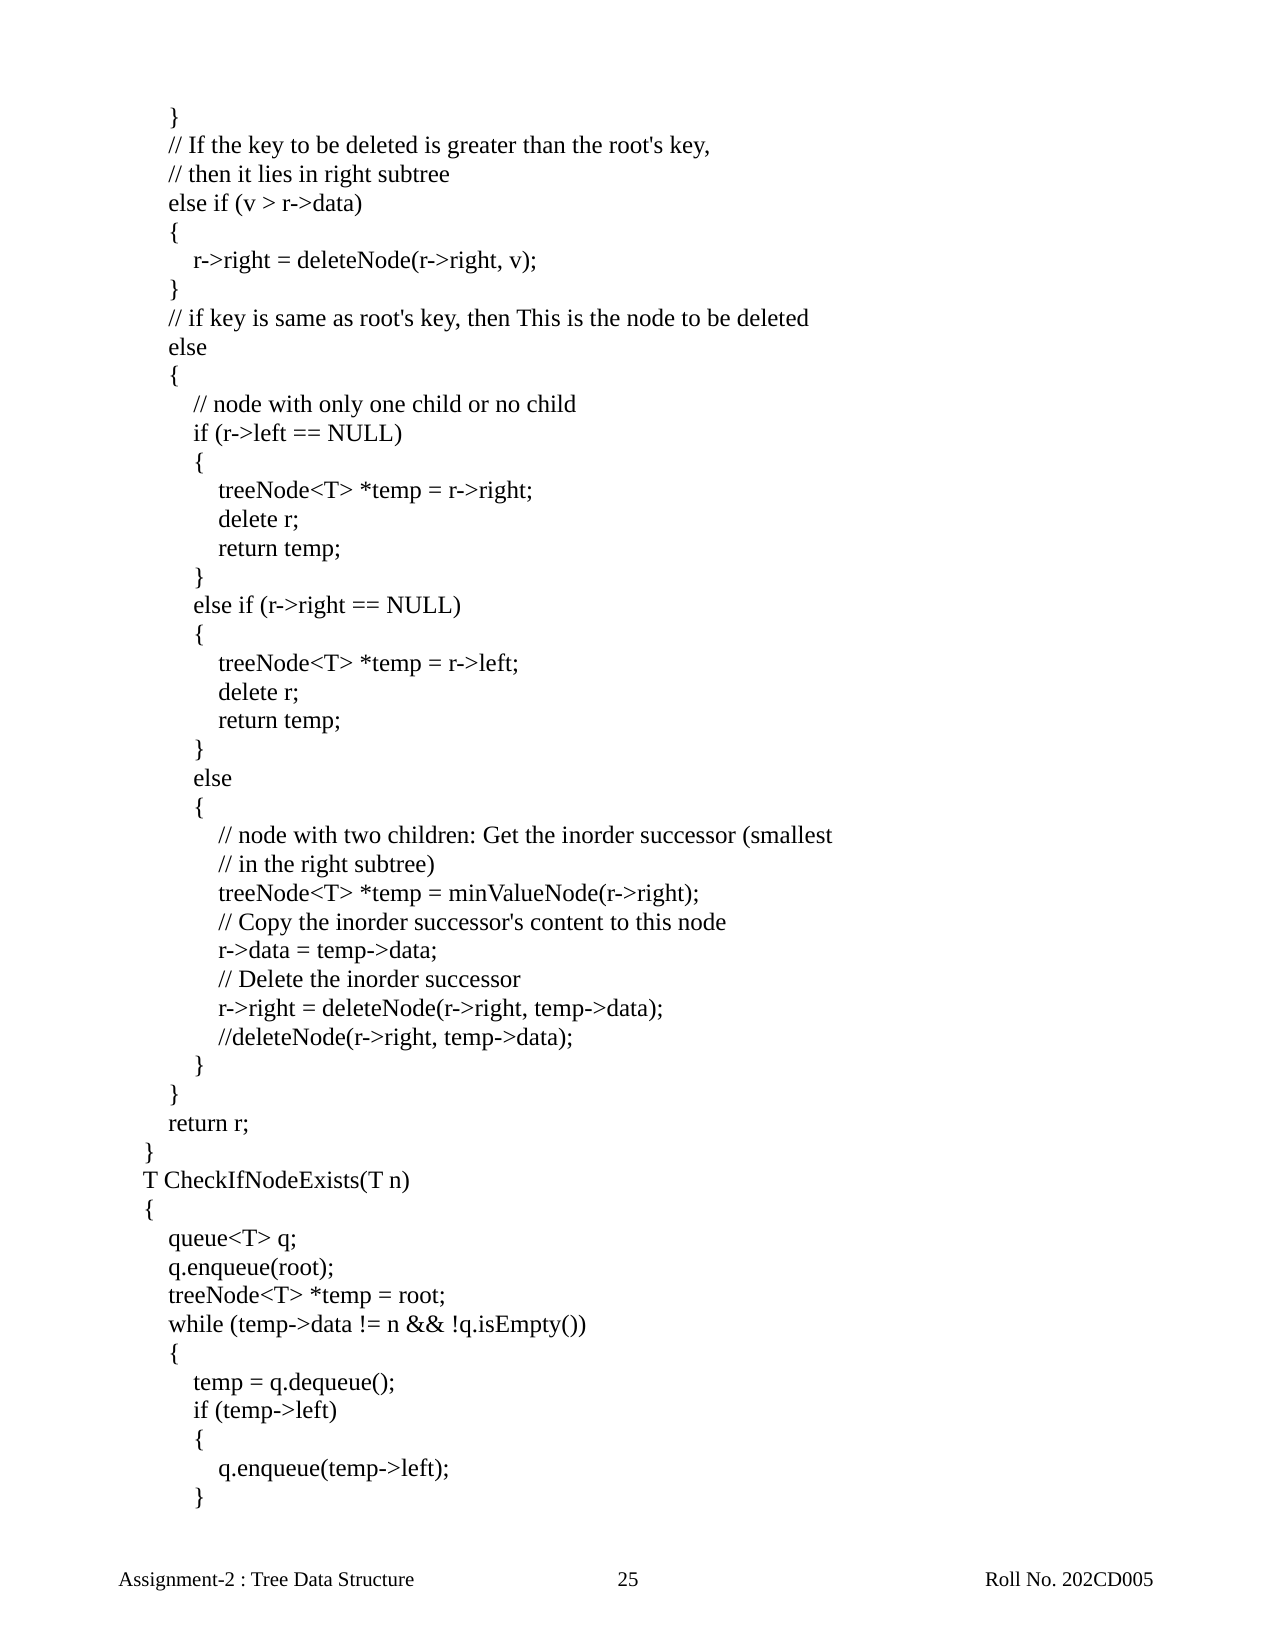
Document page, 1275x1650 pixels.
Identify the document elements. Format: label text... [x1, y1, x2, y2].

text else [118, 332, 1157, 360]
text delete r; [118, 677, 1157, 705]
text } [118, 562, 1157, 590]
text // Copy the inorder successor's content to this node [118, 907, 1157, 935]
text r->right = deleteNode(r->right, temp->data); [118, 993, 1157, 1022]
text } [118, 1482, 1157, 1510]
text { [118, 1424, 1157, 1453]
text else if (r->right == NULL) [118, 590, 1157, 619]
text else if (v > r->data) [118, 188, 1157, 217]
text r->data = temp->data; [118, 935, 1157, 964]
text return r; [118, 1108, 1157, 1137]
text return temp; [118, 705, 1157, 734]
text //deleteNode(r->right, temp->data); [118, 1022, 1157, 1050]
text { [118, 792, 1157, 820]
text q.enqueue(root); [118, 1252, 1157, 1280]
text else [118, 763, 1157, 792]
text // node with two children: Get the inorder successor (smallest [118, 820, 1157, 849]
text r->right = deleteNode(r->right, v); [118, 245, 1157, 274]
text // if key is same as root's key, then This is the node to be deleted [118, 303, 1157, 332]
text // then it lies in right subtree [118, 159, 1157, 188]
text queue<T> q; [118, 1223, 1157, 1252]
text // Delete the inorder successor [118, 964, 1157, 993]
text treeNode<T> *temp = root; [118, 1280, 1157, 1309]
text // node with only one child or no child [118, 389, 1157, 418]
text } [118, 734, 1157, 763]
text treeNode<T> *temp = r->right; [118, 475, 1157, 504]
text q.enqueue(temp->left); [118, 1453, 1157, 1482]
text } [118, 102, 1157, 130]
text } [118, 1079, 1157, 1108]
text { [118, 1194, 1157, 1223]
text } [118, 1137, 1157, 1165]
text if (temp->left) [118, 1395, 1157, 1424]
text } [118, 274, 1157, 303]
text if (r->left == NULL) [118, 418, 1157, 447]
text { [118, 1338, 1157, 1367]
text temp = q.dequeue(); [118, 1367, 1157, 1395]
text { [118, 360, 1157, 389]
text // in the right subtree) [118, 849, 1157, 878]
text { [118, 619, 1157, 648]
text { [118, 217, 1157, 245]
text { [118, 447, 1157, 475]
text treeNode<T> *temp = r->left; [118, 648, 1157, 677]
text while (temp->data != n && !q.isEmpty()) [118, 1309, 1157, 1338]
text // If the key to be deleted is greater than the root's key, [118, 130, 1157, 159]
text T CheckIfNodeExists(T n) [118, 1165, 1157, 1194]
text } [118, 1050, 1157, 1079]
text treeNode<T> *temp = minValueNode(r->right); [118, 878, 1157, 907]
text return temp; [118, 533, 1157, 562]
text delete r; [118, 504, 1157, 533]
